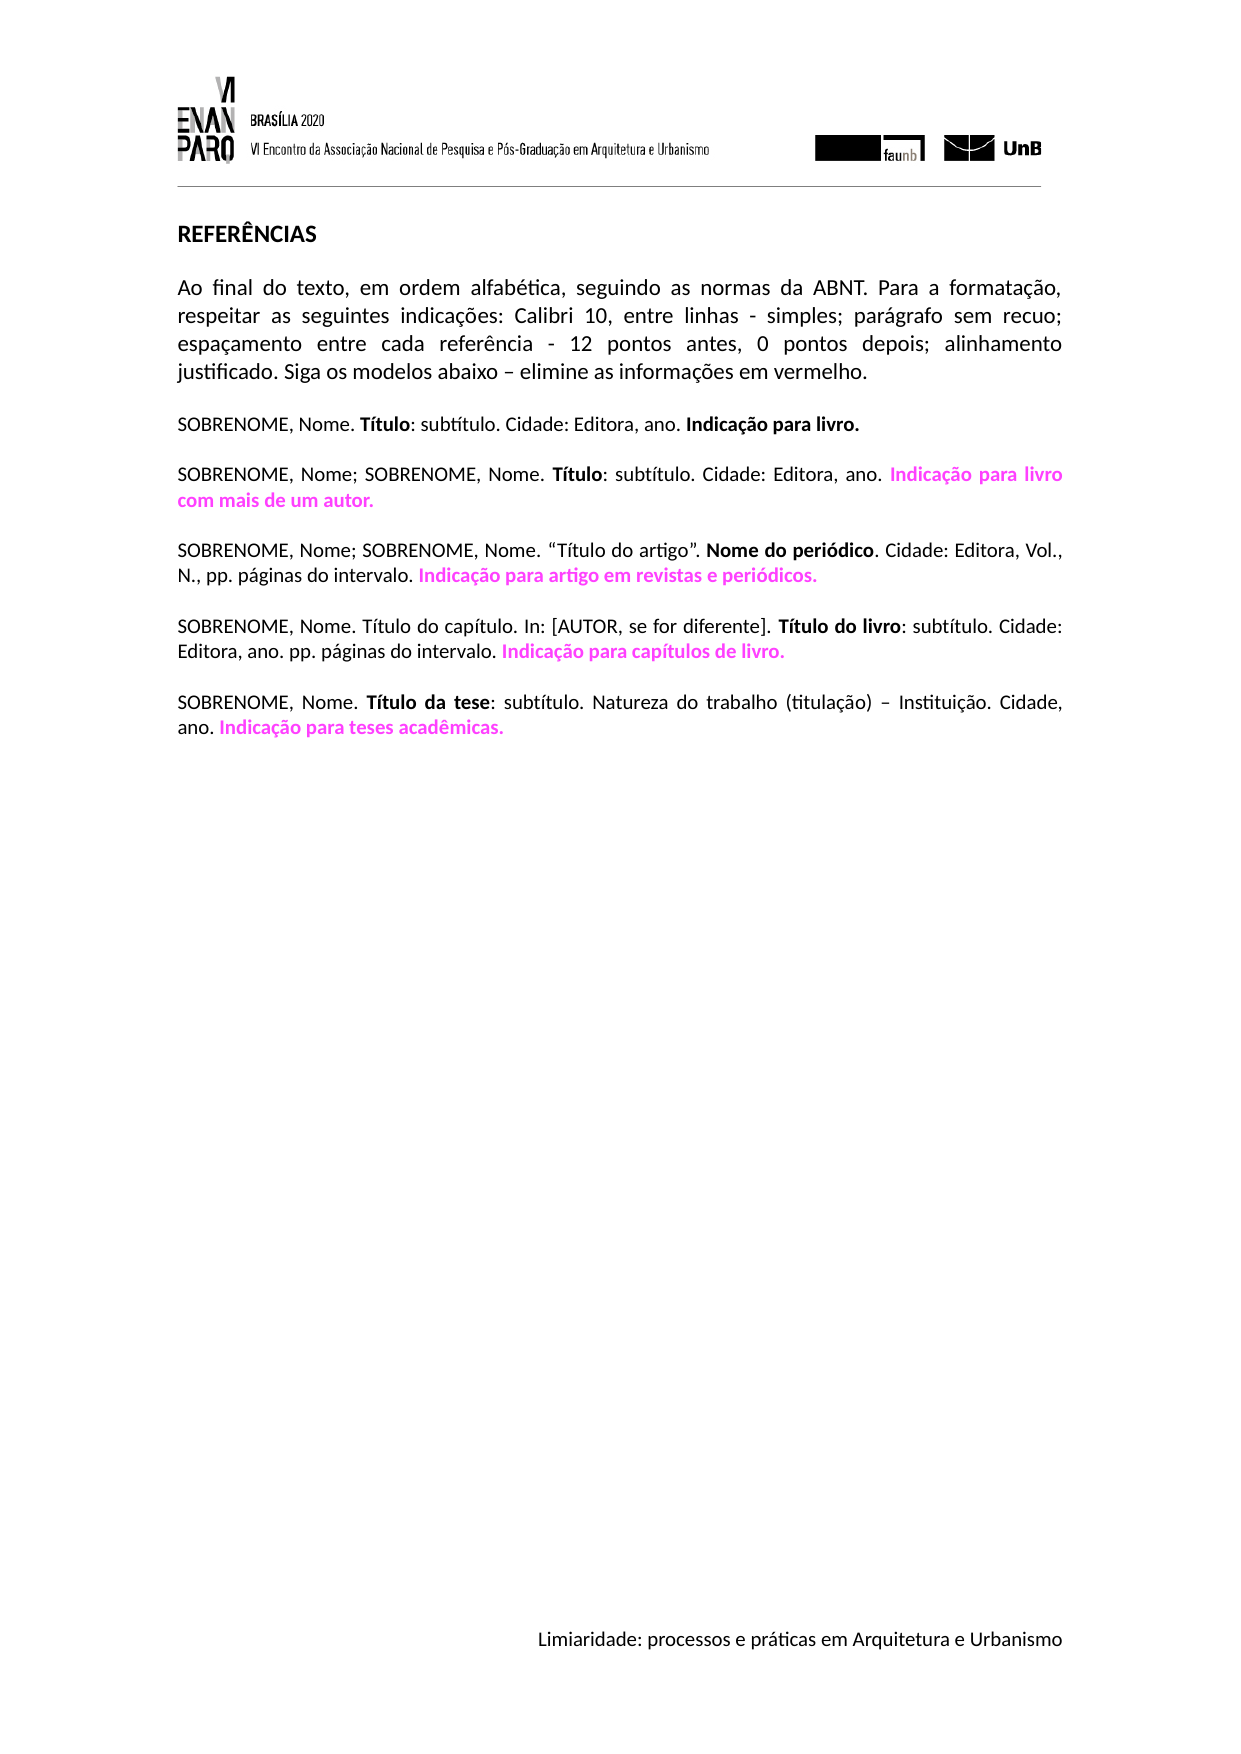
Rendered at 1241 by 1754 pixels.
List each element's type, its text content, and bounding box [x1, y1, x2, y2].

text REFERÊNCIAS [177, 218, 1063, 248]
text SOBRENOME, Nome. Título da tese: subtítulo. Natureza do trabalho (titulação) – Instituição. Cidade, ano. Indicação para teses acadêmicas. [177, 689, 1063, 740]
text SOBRENOME, Nome. Título do capítulo. In: [AUTOR, se for diferente]. Título do livro: subtítulo. Cidade: Editora, ano. pp. páginas do intervalo. Indicação para capítulos de livro. [177, 613, 1063, 664]
text Ao final do texto, em ordem alfabética, seguindo as normas da ABNT. Para a formatação, respeitar as seguintes indicações: Calibri 10, entre linhas - simples; parágrafo sem recuo; espaçamento entre cada referência - 12 pontos antes, 0 pontos depois; alinhamento justificado. Siga os modelos abaixo – elimine as informações em vermelho. [177, 273, 1063, 386]
text SOBRENOME, Nome; SOBRENOME, Nome. Título: subtítulo. Cidade: Editora, ano. Indicação para livro com mais de um autor. [177, 461, 1063, 512]
picture [177, 70, 1042, 193]
text SOBRENOME, Nome; SOBRENOME, Nome. “Título do artigo”. Nome do periódico. Cidade: Editora, Vol., N., pp. páginas do intervalo. Indicação para artigo em revistas e periódicos. [177, 537, 1063, 588]
text SOBRENOME, Nome. Título: subtítulo. Cidade: Editora, ano. Indicação para livro. [177, 411, 1063, 436]
